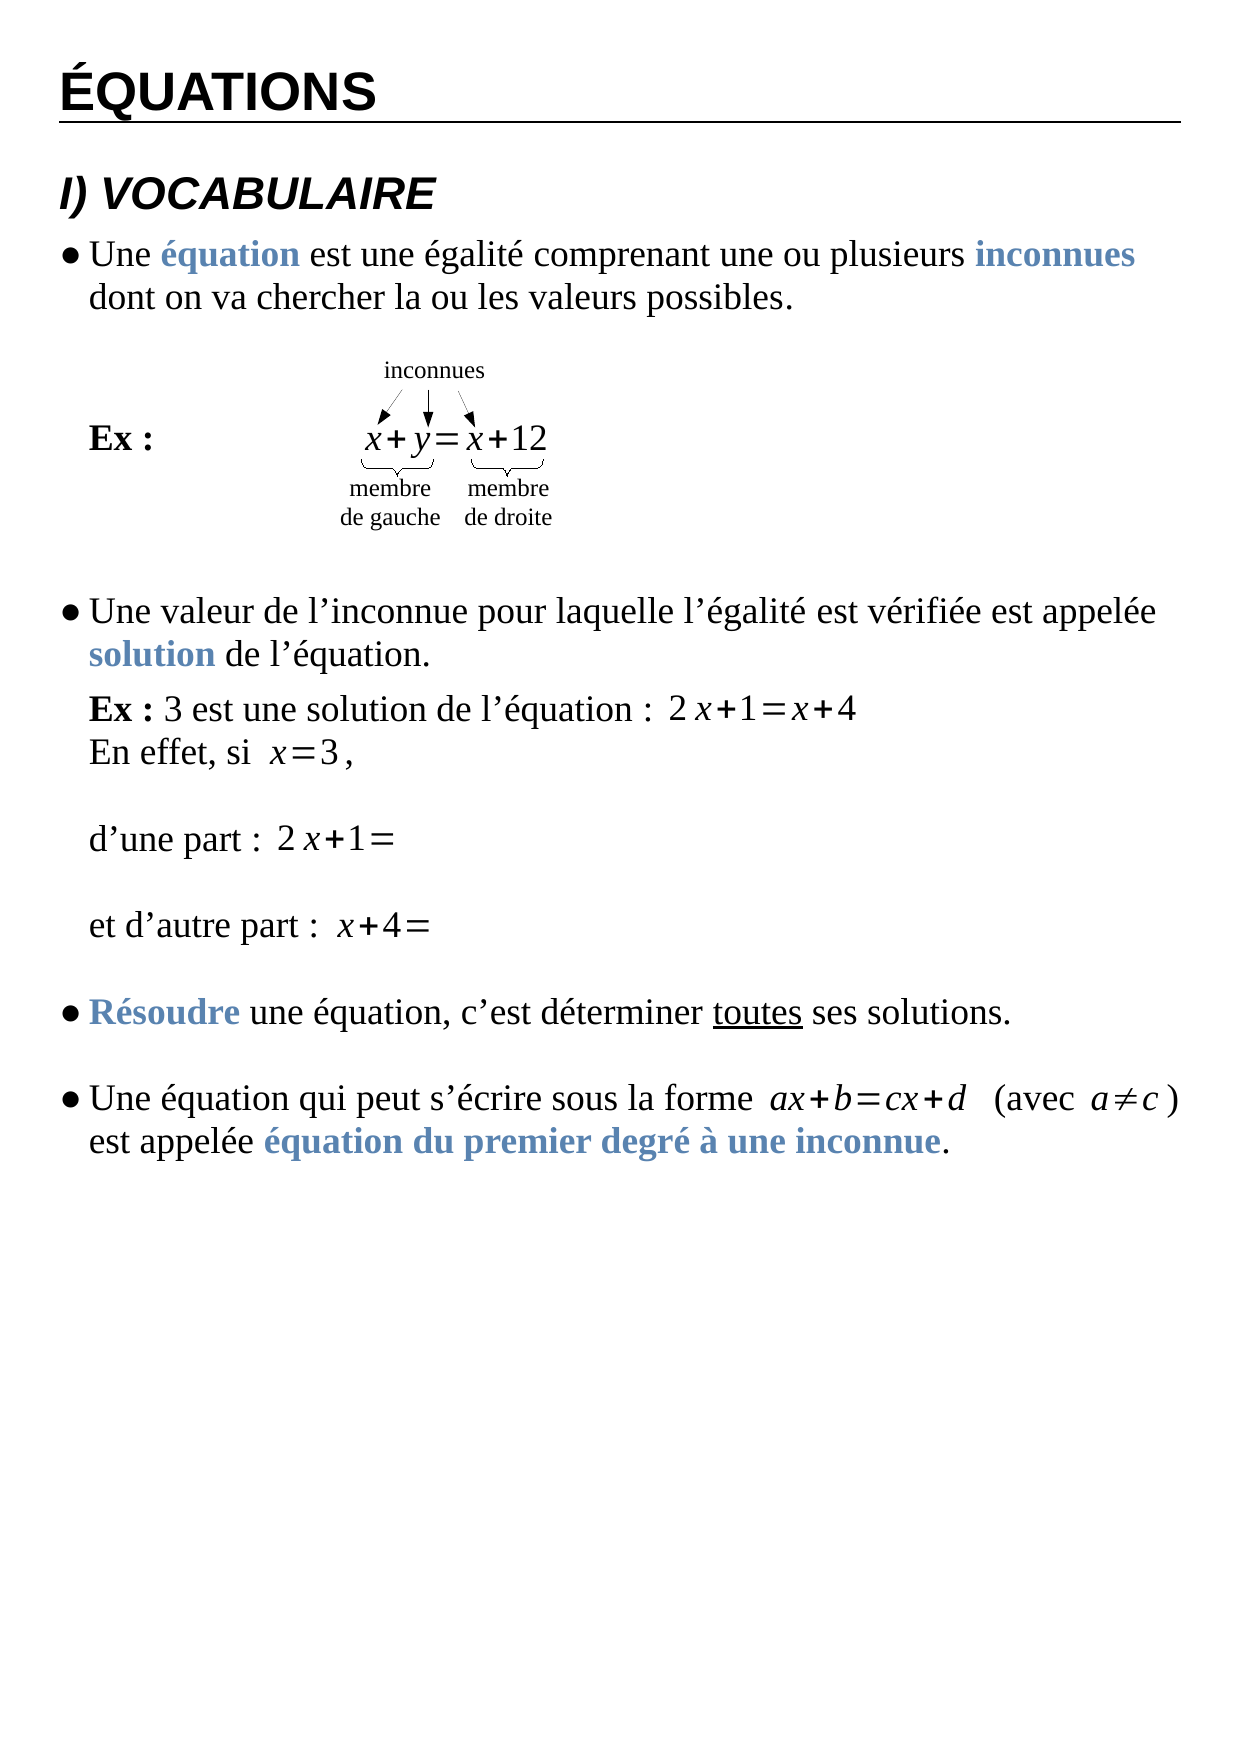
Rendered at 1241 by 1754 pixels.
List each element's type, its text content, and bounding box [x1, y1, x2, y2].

list Une équation qui peut s’écrire sous la forme (avec ) est appelée équation du premier degré à une inconnue. [59, 1076, 1181, 1162]
text d’une part : [88, 816, 1181, 859]
list Vocabulaire [59, 167, 1181, 219]
list Une valeur de l’inconnue pour laquelle l’égalité est vérifiée est appelée solution de l’équation. [59, 588, 1181, 674]
list Une équation est une égalité comprenant une ou plusieurs inconnues dont on va chercher la ou les valeurs possibles. [59, 231, 1181, 317]
text et d’autre part : [88, 903, 1181, 946]
text Équations [59, 59, 1181, 121]
text En effet, si , [88, 729, 1181, 773]
text Ex : [88, 415, 1181, 459]
list Résoudre une équation, c’est déterminer toutes ses solutions. [59, 989, 1181, 1032]
text Ex : 3 est une solution de l’équation : [88, 686, 1181, 729]
